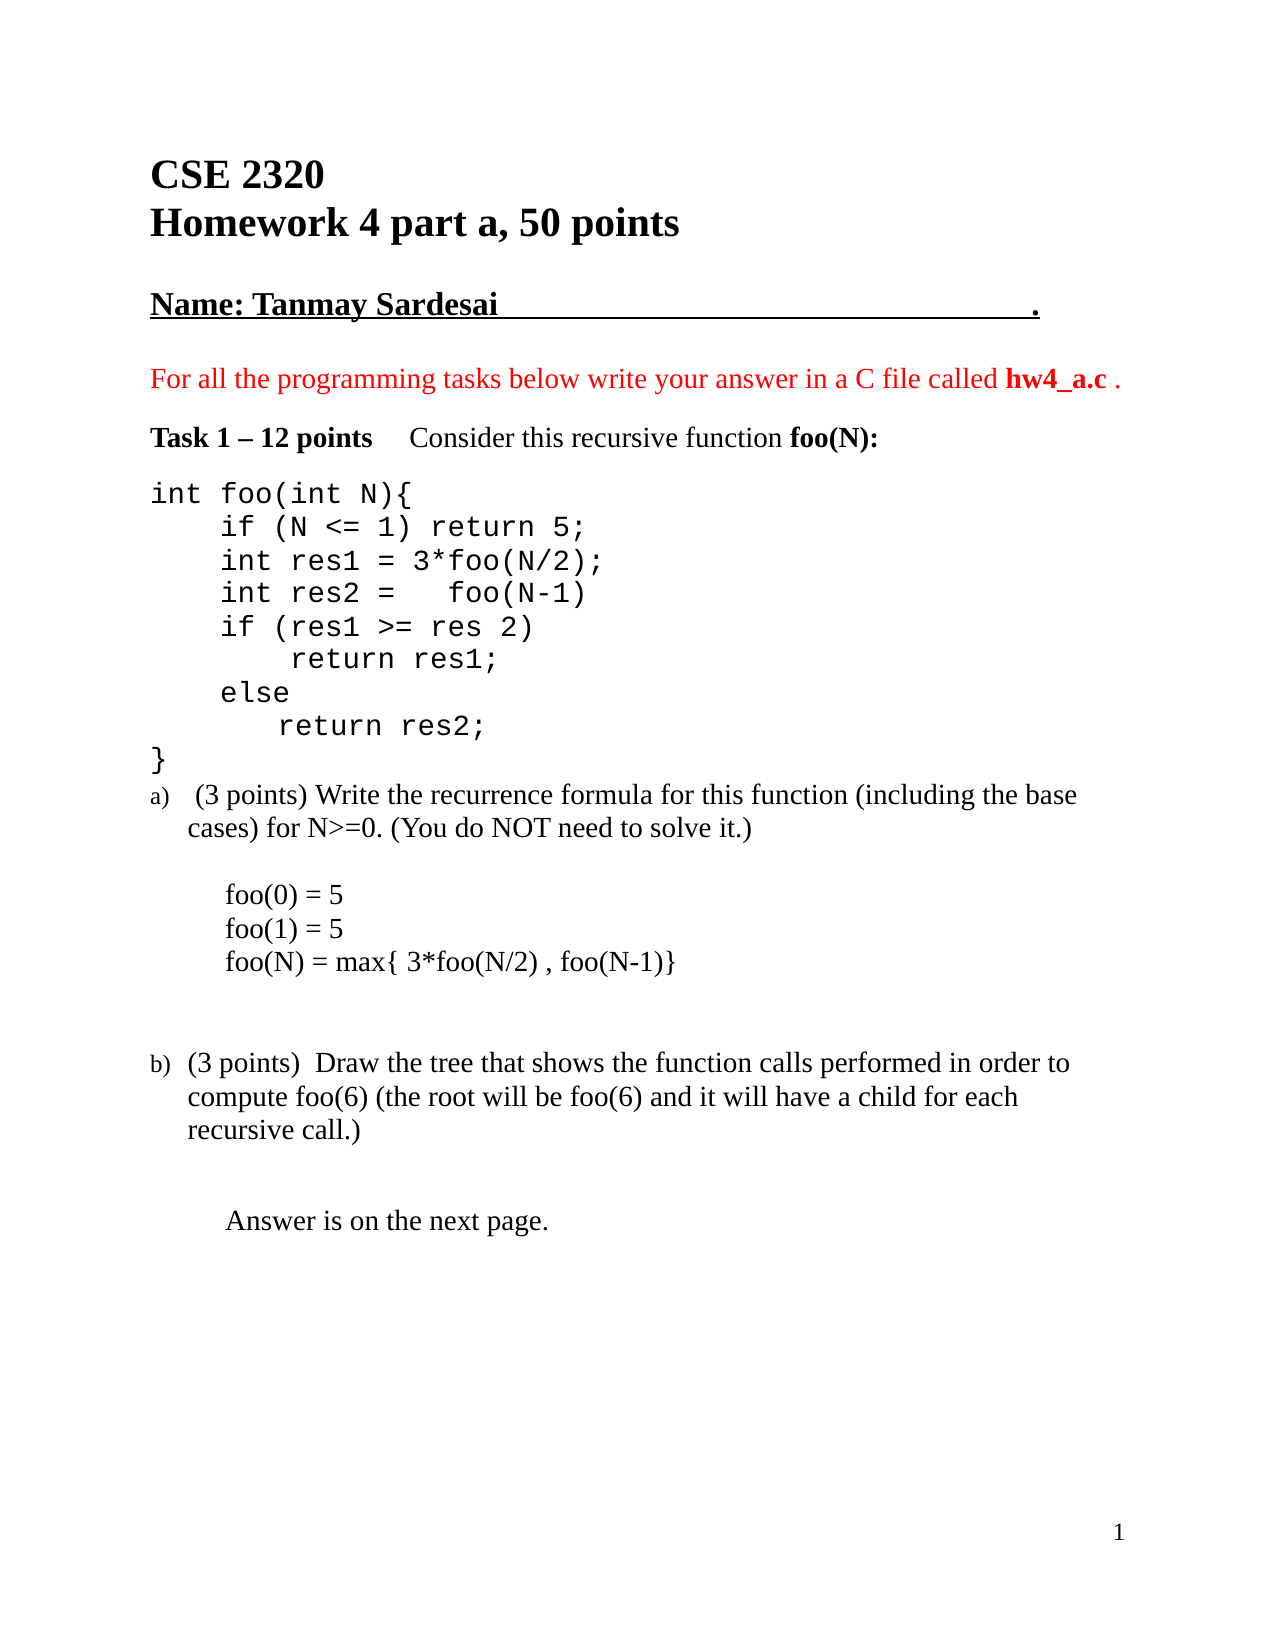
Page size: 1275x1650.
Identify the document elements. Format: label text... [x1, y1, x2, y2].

text foo(N) = max{ 3*foo(N/2) , foo(N-1)} [150, 944, 1125, 978]
text Name: Tanmay Sardesai . [150, 284, 1125, 322]
text else [150, 678, 1125, 711]
list (3 points) Write the recurrence formula for this function (including the base cases) for N>=0. (You do NOT need to solve it.) [150, 777, 1125, 844]
list (3 points) Draw the tree that shows the function calls performed in order to compute foo(6) (the root will be foo(6) and it will have a child for each recursive call.) [150, 1045, 1125, 1146]
text int foo(int N){ [150, 479, 1125, 513]
text int res2 = foo(N-1) [150, 579, 1125, 612]
text int res1 = 3*foo(N/2); [150, 546, 1125, 579]
text Homework 4 part a, 50 points [150, 198, 1125, 246]
text } [150, 744, 1125, 777]
text Task 1 – 12 points Consider this recursive function foo(N): [150, 420, 1125, 454]
text foo(0) = 5 [150, 877, 1125, 911]
text For all the programming tasks below write your answer in a C file called hw4_a.c . [150, 361, 1125, 394]
text if (res1 >= res 2) [150, 612, 1125, 645]
text CSE 2320 [150, 150, 1125, 198]
text return res1; [150, 645, 1125, 678]
text if (N <= 1) return 5; [150, 513, 1125, 546]
text foo(1) = 5 [150, 911, 1125, 944]
text return res2; [225, 711, 1125, 744]
list Answer is on the next page. [225, 1203, 1125, 1237]
